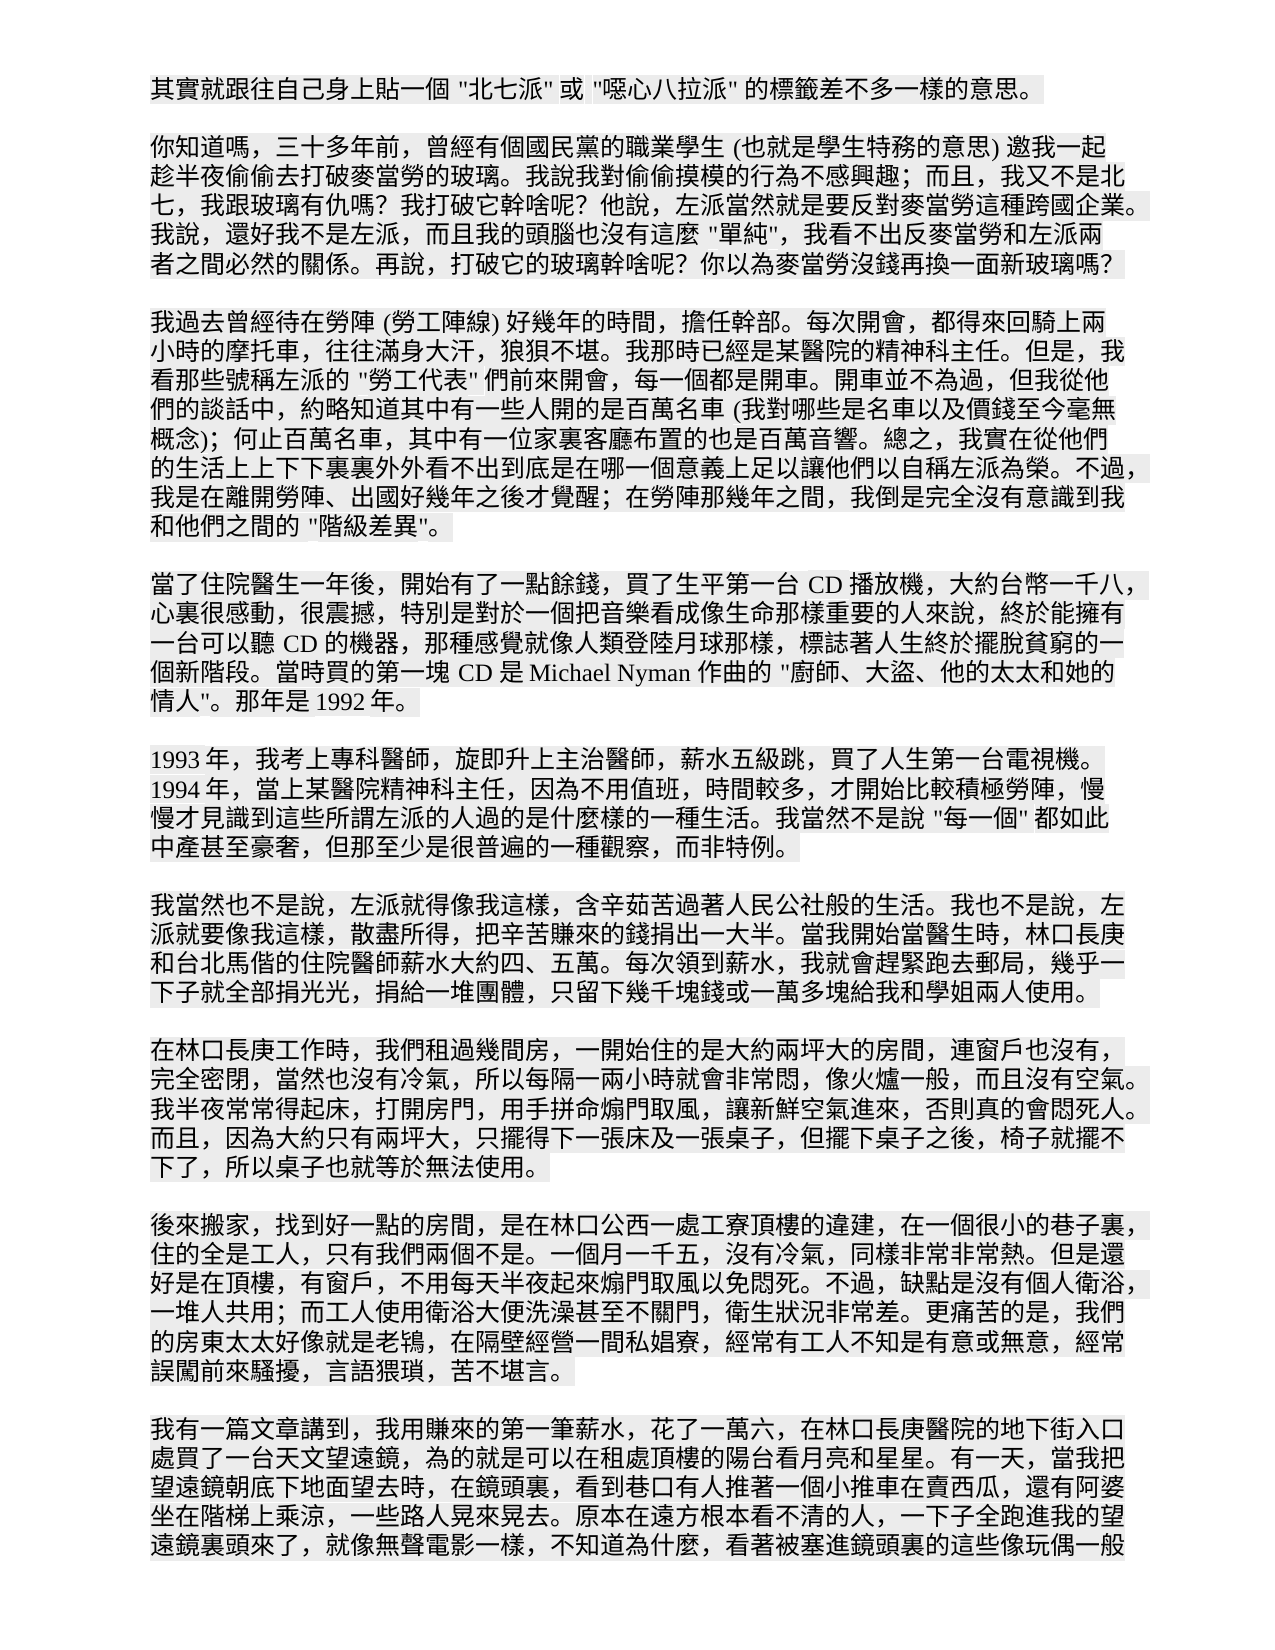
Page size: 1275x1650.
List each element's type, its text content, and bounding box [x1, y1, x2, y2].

text 志澄， 反對跨國貿易的意思是自己種的水果自己吃，自己做的手機自己用，不可以外銷嗎？否則就是右派？你應該不是這個意思吧，但那又是什麼意思呢？ 當一個人莫名其妙說自己左派時，總得說清楚在五百個或五千個往往互相矛盾的左派定義中，究竟是在哪一種意義下自稱左派。若是糊里糊塗往自己身上亂貼空洞蒼白的廉價標籤，其實就跟往自己身上貼一個 "北七派" 或 "噁心八拉派" 的標籤差不多一樣的意思。 你知道嗎，三十多年前，曾經有個國民黨的職業學生 (也就是學生特務的意思) 邀我一起趁半夜偷偷去打破麥當勞的玻璃。我說我對偷偷摸模的行為不感興趣；而且，我又不是北七，我跟玻璃有仇嗎？我打破它幹啥呢？他說，左派當然就是要反對麥當勞這種跨國企業。我說，還好我不是左派，而且我的頭腦也沒有這麼 "單純"，我看不出反麥當勞和左派兩者之間必然的關係。再說，打破它的玻璃幹啥呢？你以為麥當勞沒錢再換一面新玻璃嗎？ 我過去曾經待在勞陣 (勞工陣線) 好幾年的時間，擔任幹部。每次開會，都得來回騎上兩小時的摩托車，往往滿身大汗，狼狽不堪。我那時已經是某醫院的精神科主任。但是，我看那些號稱左派的 "勞工代表" 們前來開會，每一個都是開車。開車並不為過，但我從他們的談話中，約略知道其中有一些人開的是百萬名車 (我對哪些是名車以及價錢至今毫無概念)；何止百萬名車，其中有一位家裏客廳布置的也是百萬音響。總之，我實在從他們的生活上上下下裏裏外外看不出到底是在哪一個意義上足以讓他們以自稱左派為榮。不過，我是在離開勞陣、出國好幾年之後才覺醒；在勞陣那幾年之間，我倒是完全沒有意識到我和他們之間的 "階級差異"。 當了住院醫生一年後，開始有了一點餘錢，買了生平第一台 CD 播放機，大約台幣一千八，心裏很感動，很震撼，特別是對於一個把音樂看成像生命那樣重要的人來說，終於能擁有一台可以聽 CD 的機器，那種感覺就像人類登陸月球那樣，標誌著人生終於擺脫貧窮的一個新階段。當時買的第一塊 CD 是Michael Nyman 作曲的 "廚師、大盜、他的太太和她的情人"。那年是1992年。 1993年，我考上專科醫師，旋即升上主治醫師，薪水五級跳，買了人生第一台電視機。1994年，當上某醫院精神科主任，因為不用值班，時間較多，才開始比較積極勞陣，慢慢才見識到這些所謂左派的人過的是什麼樣的一種生活。我當然不是說 "每一個" 都如此中產甚至豪奢，但那至少是很普遍的一種觀察，而非特例。 我當然也不是說，左派就得像我這樣，含辛茹苦過著人民公社般的生活。我也不是說，左派就要像我這樣，散盡所得，把辛苦賺來的錢捐出一大半。當我開始當醫生時，林口長庚和台北馬偕的住院醫師薪水大約四、五萬。每次領到薪水，我就會趕緊跑去郵局，幾乎一下子就全部捐光光，捐給一堆團體，只留下幾千塊錢或一萬多塊給我和學姐兩人使用。 在林口長庚工作時，我們租過幾間房，一開始住的是大約兩坪大的房間，連窗戶也沒有，完全密閉，當然也沒有冷氣，所以每隔一兩小時就會非常悶，像火爐一般，而且沒有空氣。我半夜常常得起床，打開房門，用手拼命煽門取風，讓新鮮空氣進來，否則真的會悶死人。而且，因為大約只有兩坪大，只擺得下一張床及一張桌子，但擺下桌子之後，椅子就擺不下了，所以桌子也就等於無法使用。 後來搬家，找到好一點的房間，是在林口公西一處工寮頂樓的違建，在一個很小的巷子裏，住的全是工人，只有我們兩個不是。一個月一千五，沒有冷氣，同樣非常非常熱。但是還好是在頂樓，有窗戶，不用每天半夜起來煽門取風以免悶死。不過，缺點是沒有個人衛浴，一堆人共用；而工人使用衛浴大便洗澡甚至不關門，衛生狀況非常差。更痛苦的是，我們的房東太太好像就是老鴇，在隔壁經營一間私娼寮，經常有工人不知是有意或無意，經常誤闖前來騷擾，言語猥瑣，苦不堪言。 我有一篇文章講到，我用賺來的第一筆薪水，花了一萬六，在林口長庚醫院的地下街入口處買了一台天文望遠鏡，為的就是可以在租處頂樓的陽台看月亮和星星。有一天，當我把望遠鏡朝底下地面望去時，在鏡頭裏，看到巷口有人推著一個小推車在賣西瓜，還有阿婆坐在階梯上乘涼，一些路人晃來晃去。原本在遠方根本看不清的人，一下子全跑進我的望遠鏡裏頭來了，就像無聲電影一樣，不知道為什麼，看著被塞進鏡頭裏的這些像玩偶一般小小的人時，心裏突然有著一股很深的感動，但我也不知道究竟是在感動一些什麼。 這些乍看艱難的歲月，其實一點都不艱難，相反地，它恰恰是我總算脫離貧窮的一段時期，跟過去的極度赤貧根本不能比。在那之前的大學時代，甚至有一度窮到只能睡在高雄火車站，每天晚上和警察捉迷藏，你趕我就走，你走我就又翻牆潛入車站大廳睡覺避寒；夏天也不好過，在車站裏，一個晚上被蚊子咬個一百口是很平常的事；一度窮到甚至跑去賣血，而且還異想天開在報上刊登販賣腎臟的廣告；一年至少有360天是根本吃不飽的，曾經餓到只剩四十幾公斤。每次去當家教，不管天氣多熱，我一概穿長袖，因為我怕人家看到我骨瘦如柴的雙手會嚇到。連續四、五年都是喝沒有煮開的地下生水，喝出了滿身的結石。 那時也沒有健保，根本不可能看醫生。有一次，肚子痛、腰痛得異常難受，跑去自己的學校 (高醫) 附設醫院就醫。原本只是想請醫生馬上判斷有無大礙，結果他說要做超音波檢查。我一聽，嚇壞了，幾乎都忘了痛，我哪來錢做什麼超音波檢查？於是，我帶著檢驗單，偷偷離開醫院，那張未完成批價的檢驗單，我一直都還留著。 大學七年，幾乎沒有洗過熱水澡，因為根本買不起瓦斯桶，一到冬天非常痛苦；同時有幾年的時間也沒有馬桶，大便就大在報紙上，想辦法處理掉；沒有床鋪，就跟幾隻撿來的流浪貓狗一起睡在地上，四周全是牠們的屎尿。一度當血牛賣血，記得一西西好像是五塊錢，賣血賣到連護士都怕而拒絕再抽血。有個護士跟我說，你應該接受輸血而不是來賣血。還有個護士在抽完血之後，激動地偷偷塞給我好多餅乾。我在她的眼神裏看到一種友善，這個眼神，我一生到死都不可能忘記。異類或窮人是這樣一種生物，就跟蝙蝠一樣，他比一般人特別敏感，哪怕只是一個眼神，都能讓他一生難忘。 講這些當然不是說左派就不能過好日子，只能貧窮度日；當然也不是說，支持共產主義就應該散盡所得給那些更窮的人。我要是有辦法，也絕不會想過貧窮日子。直到今天，我都還沒有自己的書房，只能在經常高達四、五十度的儲藏室裏工作 (半夜就比較涼快些) ，不到一坪、無法轉身的可用空間，以最大的忍耐力讀書、寫書以及處理無數公事私事。不過，再過幾個月，我就要搬去一棟豪宅了，沒有花一毛錢，所有買房頭期款的費用全部是想盡辦法、用盡一切手段去借來的，但願在新家能有個一生渴望的書房，不用很大，可用空間大約三坪就夠。 當然，這些都沒有任何公眾意義；我從不認為自己是左派。我滿腦子就是想賺錢，滿腦子大右派思維；我並不相信傳統意義上的社會主義或共產主義的可行性。再說，左派也不一定要過著很節儉窮困的日子，Noam Chomsky有億萬家產，我倒也不會因此懷疑他在左派言行上的一絲真誠。但是，雖然一個人的生活和他的思想言行之間不一定要畫上等號，不過，從一個人怎麼過日子，怎麼生活，怎麼盤算前途，怎麼計算利害得失，以及人我關係的種種態度和各種價值觀以及政治取向等等，我們可以輕易就能看出誰是完全言行不一的冒牌貨。比方說，在這島上，是絕對不可能有綠油油的左派的，因為那是概念上對立的，就好像不可能有自由派的納粹一樣。 至於什麼反對國際貿易就是左派，只能說是很莫名其妙。至於王丹寫什麼，我就沒興趣看了。 另外，這版面上拜託盡量還是少貼別人寫的東西，除非你貼它是為了藉以表達自己的某種評論，否則拜託還是盡量給這版面留個清靜，免生無謂爭議或口水。當然，這原則並不是很絕對。 該刪的我還是會刪，畢竟很多人與事是根本不值得聽不值得看不值得批評的。說出一句謊言或傻話很容易，但要澄清它卻得浪費多少無謂的筆墨與時間。因為你貼了，我若不刪，似乎就得逼著我非回應不可，因為我不希望這版面成為某種謠言謊言流言或低能人事物與言論的散播平台；但我更不願意和某些主流的人事物有所牽扯，同時也很不願意跟人討論；沒什麼好討論的。 我知道台灣人最喜歡看這一類所謂 "罵來罵去" 的島內人事物，但我盡量能避則避，自我做賤的感覺很不愉快。把心思放在島內一些主流人事物低能空洞不具任何真誠與認知價值的無聊言行上頭其實是很沒有意義的。 [150, 75, 1125, 1561]
